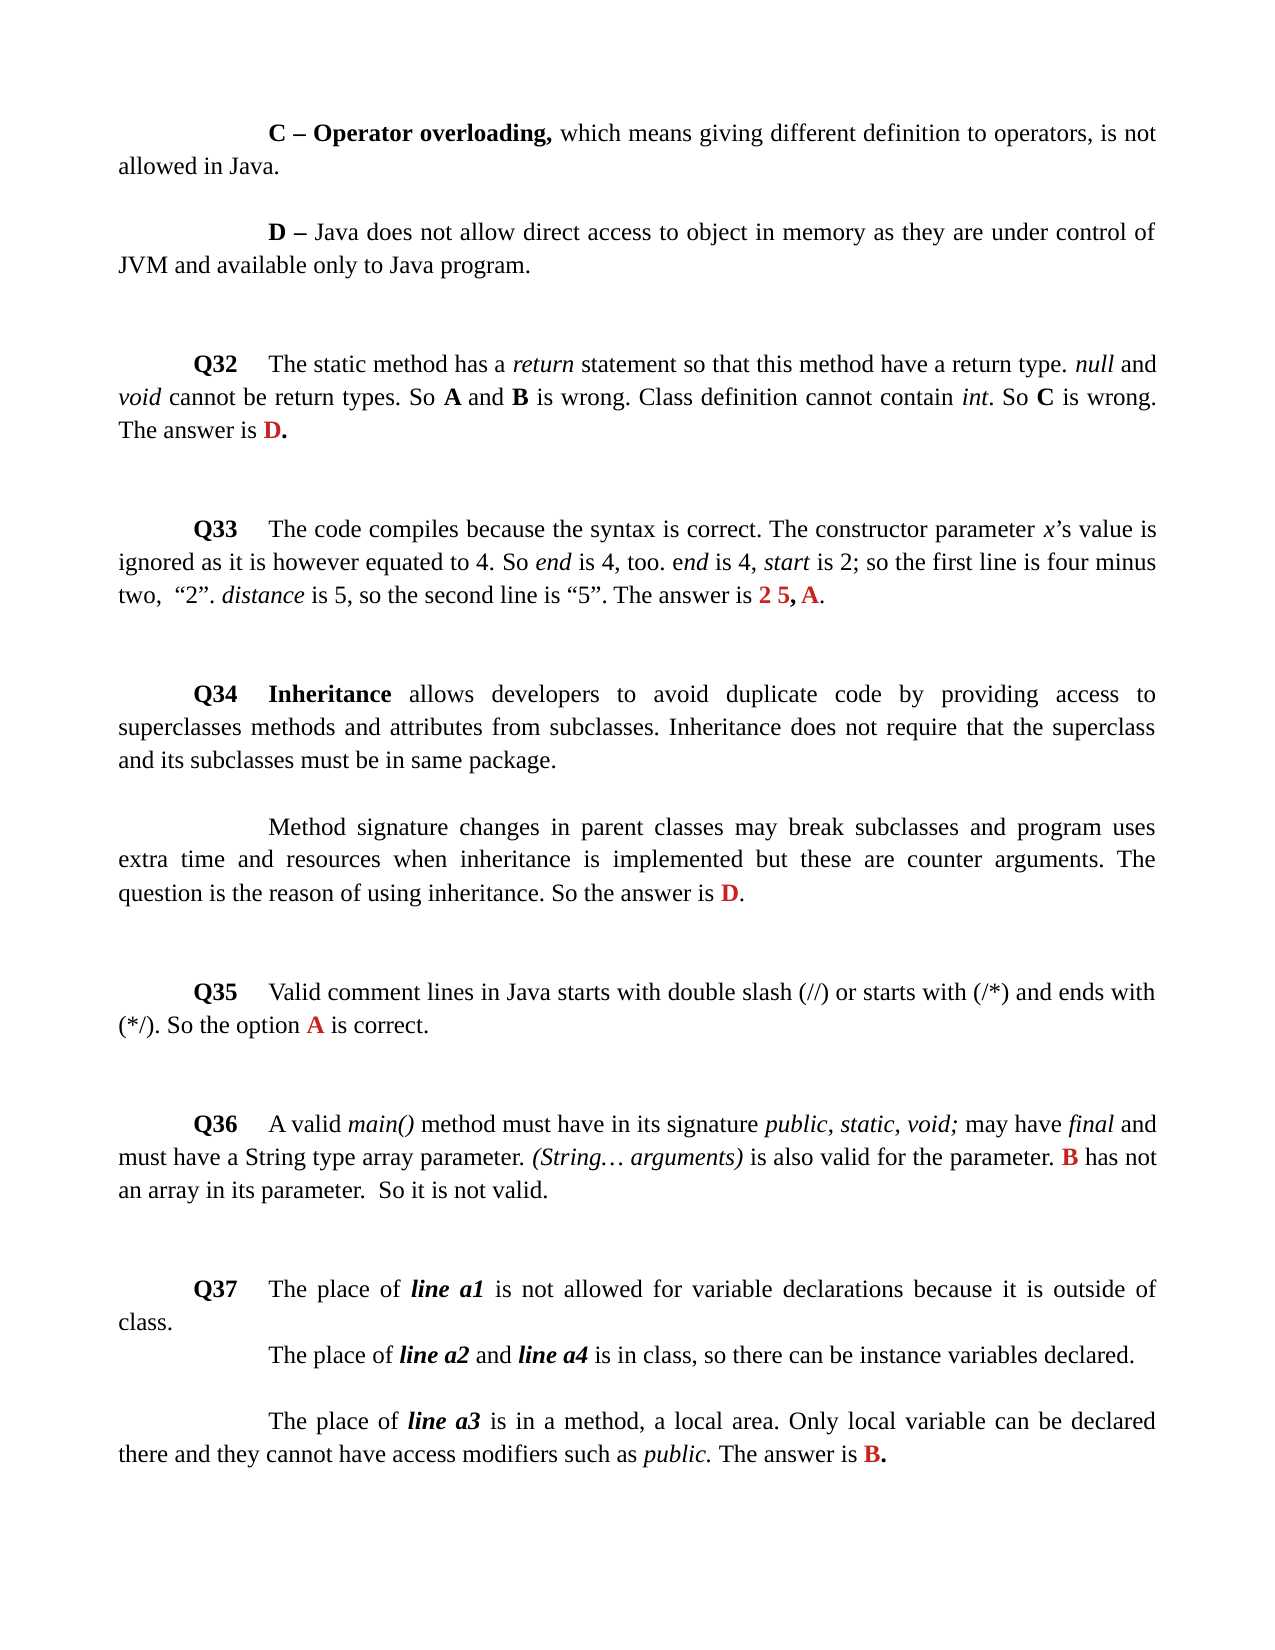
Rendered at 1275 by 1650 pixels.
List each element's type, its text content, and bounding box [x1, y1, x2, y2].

text Q35 Valid comment lines in Java starts with double slash (//) or starts with (/*) and ends with (*/). So the option A is correct. [118, 977, 1157, 1038]
text Q34 Inheritance allows developers to avoid duplicate code by providing access to superclasses methods and attributes from subclasses. Inheritance does not require that the superclass and its subclasses must be in same package. [118, 679, 1157, 774]
text C – Operator overloading, which means giving different definition to operators, is not allowed in Java. [118, 118, 1157, 180]
text Q36 A valid main() method must have in its signature public, static, void; may have final and must have a String type array parameter. (String… arguments) is also valid for the parameter. B has not an array in its parameter. So it is not valid. [118, 1109, 1157, 1203]
text The place of line a2 and line a4 is in class, so there can be instance variables declared. [118, 1340, 1157, 1369]
text D – Java does not allow direct access to object in memory as they are under control of JVM and available only to Java program. [118, 217, 1157, 279]
text Q37 The place of line a1 is not allowed for variable declarations because it is outside of class. [118, 1274, 1157, 1336]
text The place of line a3 is in a method, a local area. Only local variable can be declared there and they cannot have access modifiers such as public. The answer is B. [118, 1406, 1157, 1468]
text Q32 The static method has a return statement so that this method have a return type. null and void cannot be return types. So A and B is wrong. Class definition cannot contain int. So C is wrong. The answer is D. [118, 349, 1157, 444]
text Q33 The code compiles because the syntax is correct. The constructor parameter x’s value is ignored as it is however equated to 4. So end is 4, too. end is 4, start is 2; so the first line is four minus two, “2”. distance is 5, so the second line is “5”. The answer is 2 5, A. [118, 514, 1157, 609]
text Method signature changes in parent classes may break subclasses and program uses extra time and resources when inheritance is implemented but these are counter arguments. The question is the reason of using inheritance. So the answer is D. [118, 812, 1157, 906]
